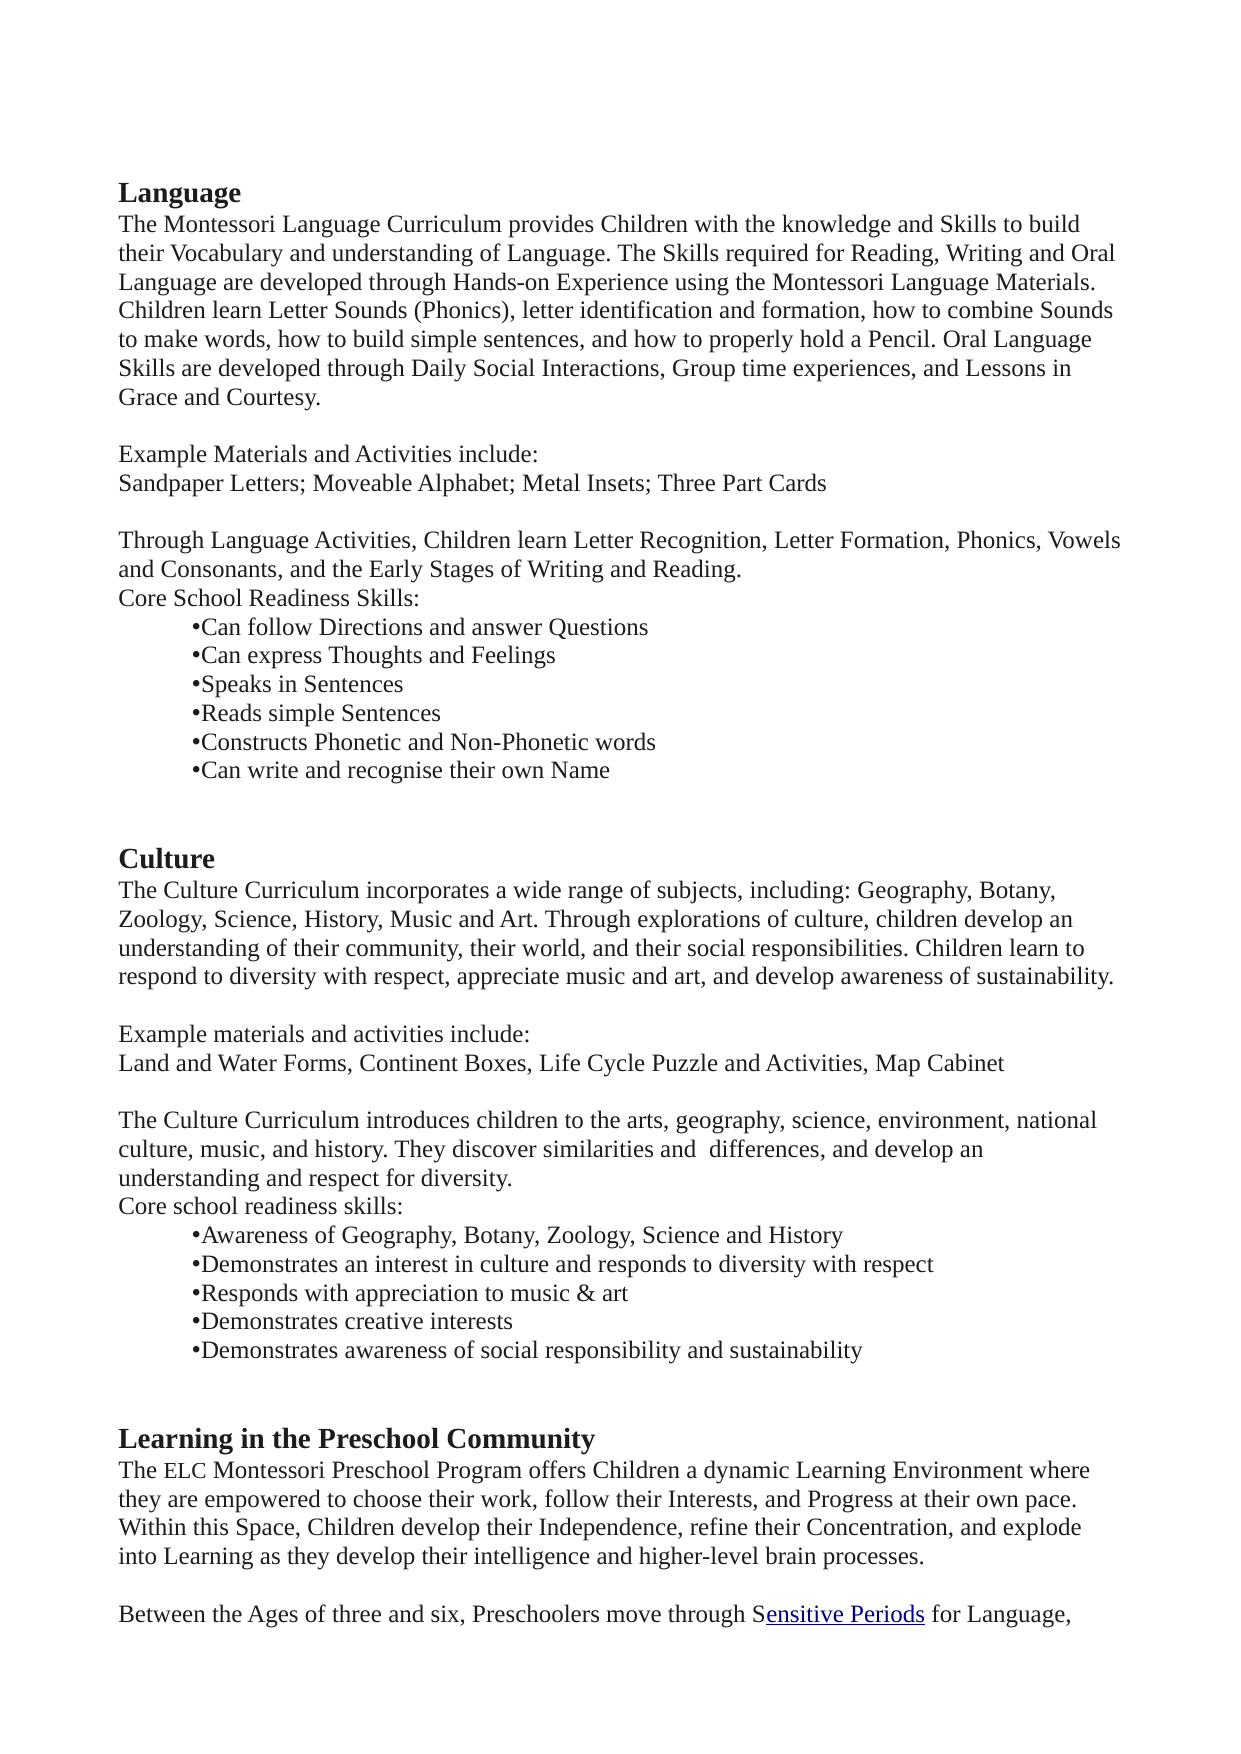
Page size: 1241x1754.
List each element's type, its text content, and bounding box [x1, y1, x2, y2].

text Example materials and activities include: [118, 1019, 1122, 1048]
list Awareness of Geography, Botany, Zoology, Science and History [118, 1220, 1122, 1249]
text Language [118, 176, 1122, 209]
list Reads simple Sentences [118, 698, 1122, 727]
text Learning in the Preschool Community [118, 1421, 1122, 1455]
list Speaks in Sentences [118, 669, 1122, 698]
list Can express Thoughts and Feelings [118, 640, 1122, 669]
text Core school readiness skills: [118, 1191, 1122, 1220]
text Core School Readiness Skills: [118, 583, 1122, 612]
list Constructs Phonetic and Non-Phonetic words [118, 727, 1122, 755]
text The ELC Montessori Preschool Program offers Children a dynamic Learning Environment where they are empowered to choose their work, follow their Interests, and Progress at their own pace. Within this Space, Children develop their Independence, refine their Concentration, and explode into Learning as they develop their intelligence and higher-level brain processes. [118, 1455, 1122, 1570]
text Land and Water Forms, Continent Boxes, Life Cycle Puzzle and Activities, Map Cabinet [118, 1048, 1122, 1076]
list Demonstrates creative interests [118, 1306, 1122, 1335]
list Can follow Directions and answer Questions [118, 612, 1122, 640]
text Through Language Activities, Children learn Letter Recognition, Letter Formation, Phonics, Vowels and Consonants, and the Early Stages of Writing and Reading. [118, 525, 1122, 583]
list Can write and recognise their own Name [118, 755, 1122, 784]
text Between the Ages of three and six, Preschoolers move through Sensitive Periods for Language, [118, 1599, 1122, 1627]
text Sandpaper Letters; Moveable Alphabet; Metal Insets; Three Part Cards [118, 468, 1122, 497]
list Demonstrates awareness of social responsibility and sustainability [118, 1335, 1122, 1364]
text The Culture Curriculum incorporates a wide range of subjects, including: Geography, Botany, Zoology, Science, History, Music and Art. Through explorations of culture, children develop an understanding of their community, their world, and their social responsibilities. Children learn to respond to diversity with respect, appreciate music and art, and develop awareness of sustainability. [118, 875, 1122, 990]
list Demonstrates an interest in culture and responds to diversity with respect [118, 1249, 1122, 1278]
text Example Materials and Activities include: [118, 439, 1122, 468]
text Culture [118, 842, 1122, 875]
text The Culture Curriculum introduces children to the arts, geography, science, environment, national culture, music, and history. They discover similarities and differences, and develop an understanding and respect for diversity. [118, 1105, 1122, 1191]
list Responds with appreciation to music & art [118, 1278, 1122, 1306]
text The Montessori Language Curriculum provides Children with the knowledge and Skills to build their Vocabulary and understanding of Language. The Skills required for Reading, Writing and Oral Language are developed through Hands-on Experience using the Montessori Language Materials. Children learn Letter Sounds (Phonics), letter identification and formation, how to combine Sounds to make words, how to build simple sentences, and how to properly hold a Pencil. Oral Language Skills are developed through Daily Social Interactions, Group time experiences, and Lessons in Grace and Courtesy. [118, 209, 1122, 410]
